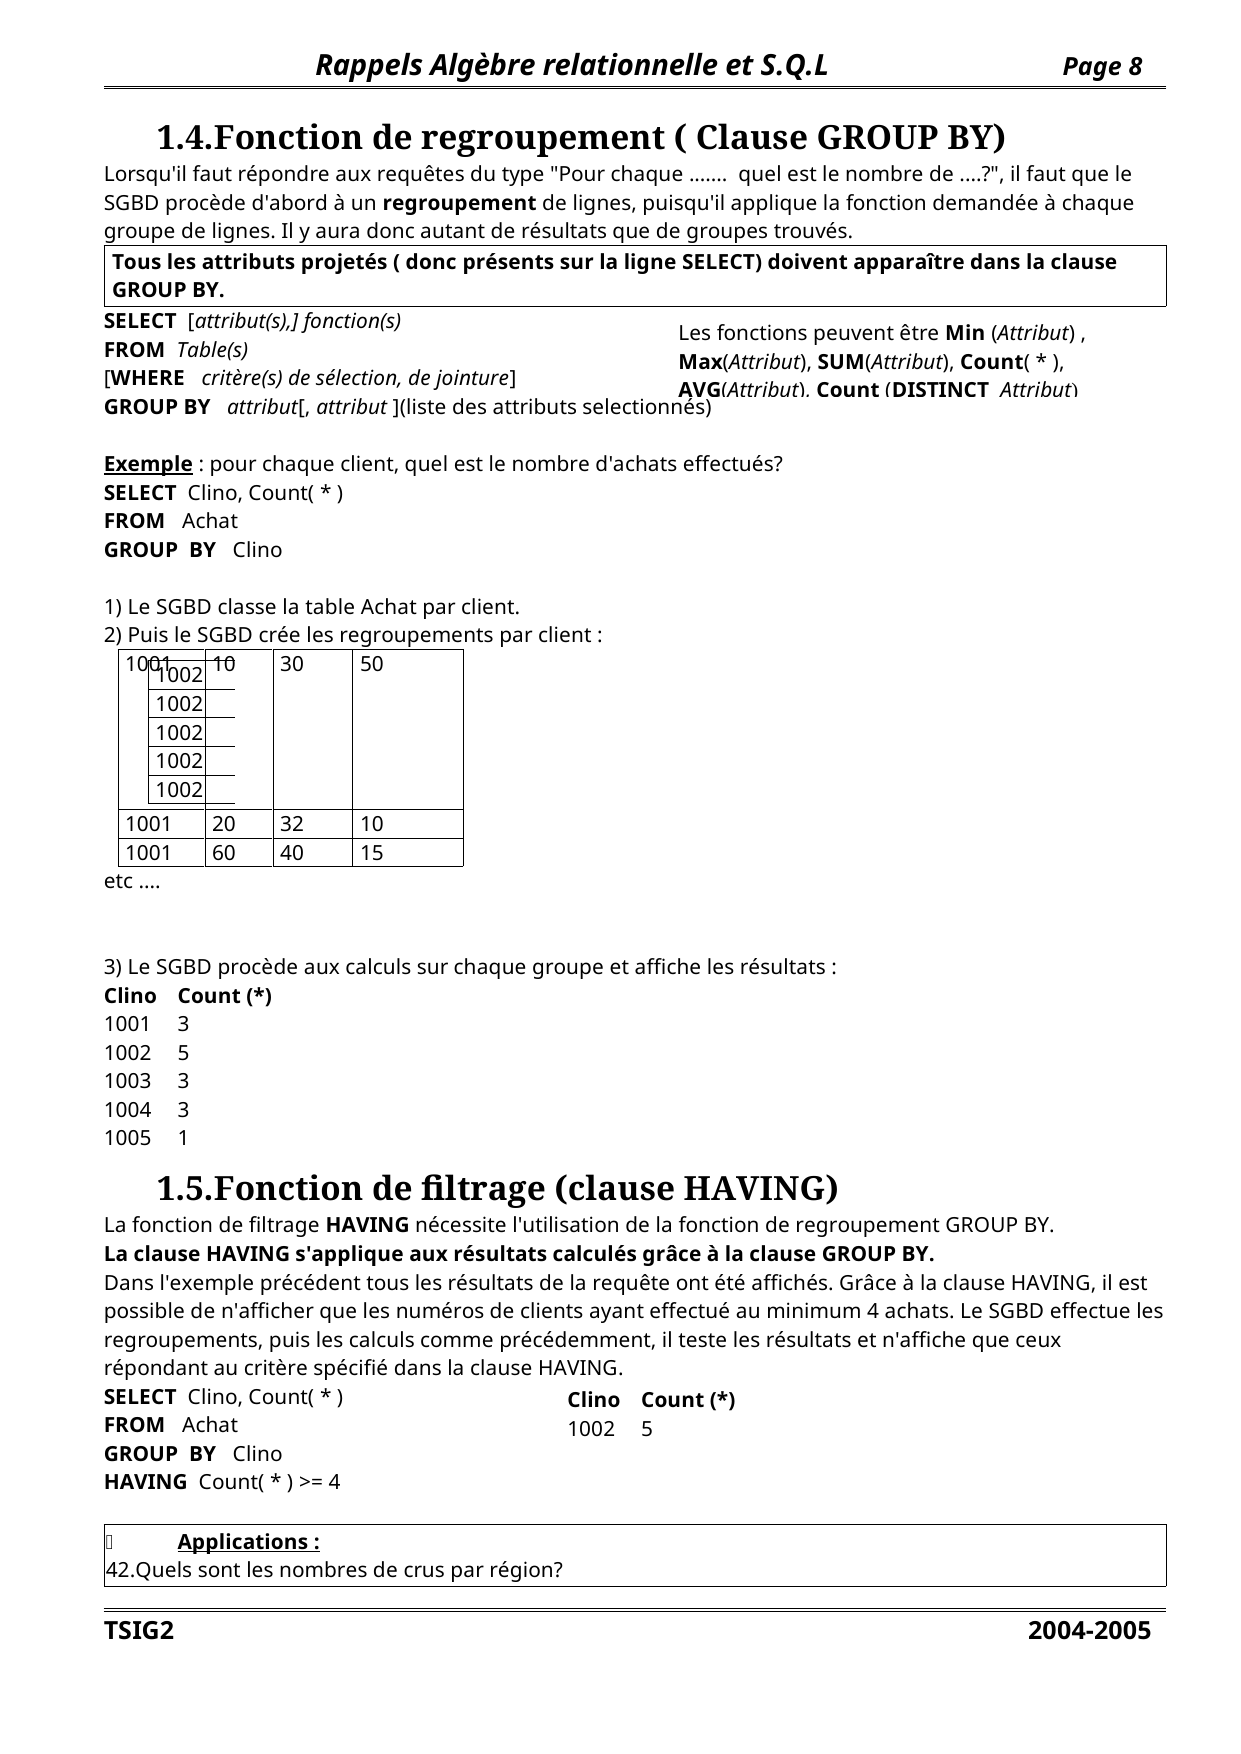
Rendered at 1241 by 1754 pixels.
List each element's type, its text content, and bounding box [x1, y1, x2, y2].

text HAVING Count( * ) >= 4 [103, 1467, 1166, 1496]
text Dans l'exemple précédent tous les résultats de la requête ont été affichés. Grâce à la clause HAVING, il est possible de n'afficher que les numéros de clients ayant effectué au minimum 4 achats. Le SGBD effectue les regroupements, puis les calculs comme précédemment, il teste les résultats et n'affiche que ceux répondant au critère spécifié dans la clause HAVING. [103, 1267, 1166, 1382]
table_cell 20 [206, 810, 272, 838]
text  Applications : [105, 1525, 1166, 1553]
text Lorsqu'il faut répondre aux requêtes du type "Pour chaque ....... quel est le nombre de ....?", il faut que le SGBD procède d'abord à un regroupement de lignes, puisqu'il applique la fonction demandée à chaque groupe de lignes. Il y aura donc autant de résultats que de groupes trouvés. [103, 159, 1166, 245]
table_cell 1002 [149, 718, 204, 746]
table_header 1002 [149, 661, 204, 689]
text GROUP BY Clino [103, 534, 1166, 563]
text SELECT Clino, Count( * ) [103, 477, 1166, 506]
text 3) Le SGBD procède aux calculs sur chaque groupe et affiche les résultats : [103, 952, 1166, 981]
text GROUP BY attribut[, attribut ](liste des attributs selectionnés) [103, 392, 1166, 420]
table_header 30 [274, 650, 352, 809]
table_cell 1002 [149, 776, 204, 803]
text GROUP BY Clino [103, 1439, 1166, 1467]
table_header 1001 [119, 650, 204, 809]
subtitle Fonction de filtrage (clause HAVING) [157, 1164, 1166, 1210]
text 1002 5 [567, 1413, 1034, 1442]
text Clino Count (*) [567, 1385, 1034, 1413]
text [WHERE critère(s) de sélection, de jointure] [103, 363, 678, 392]
table_cell 32 [274, 810, 352, 838]
subtitle Fonction de regroupement ( Clause GROUP BY) [157, 113, 1166, 159]
text [1034, 1410, 1166, 1439]
text FROM Achat [103, 1410, 567, 1439]
list Quels sont les nombres de crus par région? [105, 1553, 1166, 1586]
text SELECT [attribut(s),] fonction(s) [103, 306, 1166, 335]
text 1004 3 [103, 1095, 1166, 1123]
text 1001 3 [103, 1009, 1166, 1038]
table_cell 1002 [149, 690, 204, 717]
text Tous les attributs projetés ( donc présents sur la ligne SELECT) doivent apparaître dans la clause GROUP BY. [105, 246, 1166, 306]
text La clause HAVING s'applique aux résultats calculés grâce à la clause GROUP BY. [103, 1239, 1166, 1267]
table_header 10 [206, 650, 272, 809]
table_cell 15 [353, 839, 463, 866]
text FROM Achat [103, 506, 1166, 534]
text SELECT Clino, Count( * ) [103, 1382, 1166, 1410]
text 1) Le SGBD classe la table Achat par client. [103, 592, 1166, 620]
text Exemple : pour chaque client, quel est le nombre d'achats effectués? [103, 449, 1166, 477]
table_cell 40 [274, 839, 352, 866]
text Les fonctions peuvent être Min (Attribut) , Max(Attribut), SUM(Attribut), Count( * ), AVG(Attribut), Count (DISTINCT Attribut) [678, 318, 1178, 396]
table_cell 1001 [119, 810, 204, 838]
text Clino Count (*) [103, 981, 1166, 1009]
text FROM Table(s) [103, 335, 678, 363]
text 1003 3 [103, 1066, 1166, 1095]
table_cell 60 [206, 839, 272, 866]
text La fonction de filtrage HAVING nécessite l'utilisation de la fonction de regroupement GROUP BY. [103, 1210, 1166, 1239]
table_cell 10 [353, 810, 463, 838]
text 1002 5 [103, 1038, 1166, 1066]
text 2) Puis le SGBD crée les regroupements par client : [103, 620, 1166, 649]
text etc .... [103, 866, 1166, 895]
text 1005 1 [103, 1123, 1166, 1152]
table_header 50 [353, 650, 463, 809]
table_cell 1002 [149, 747, 204, 775]
table_cell 1001 [119, 839, 204, 866]
